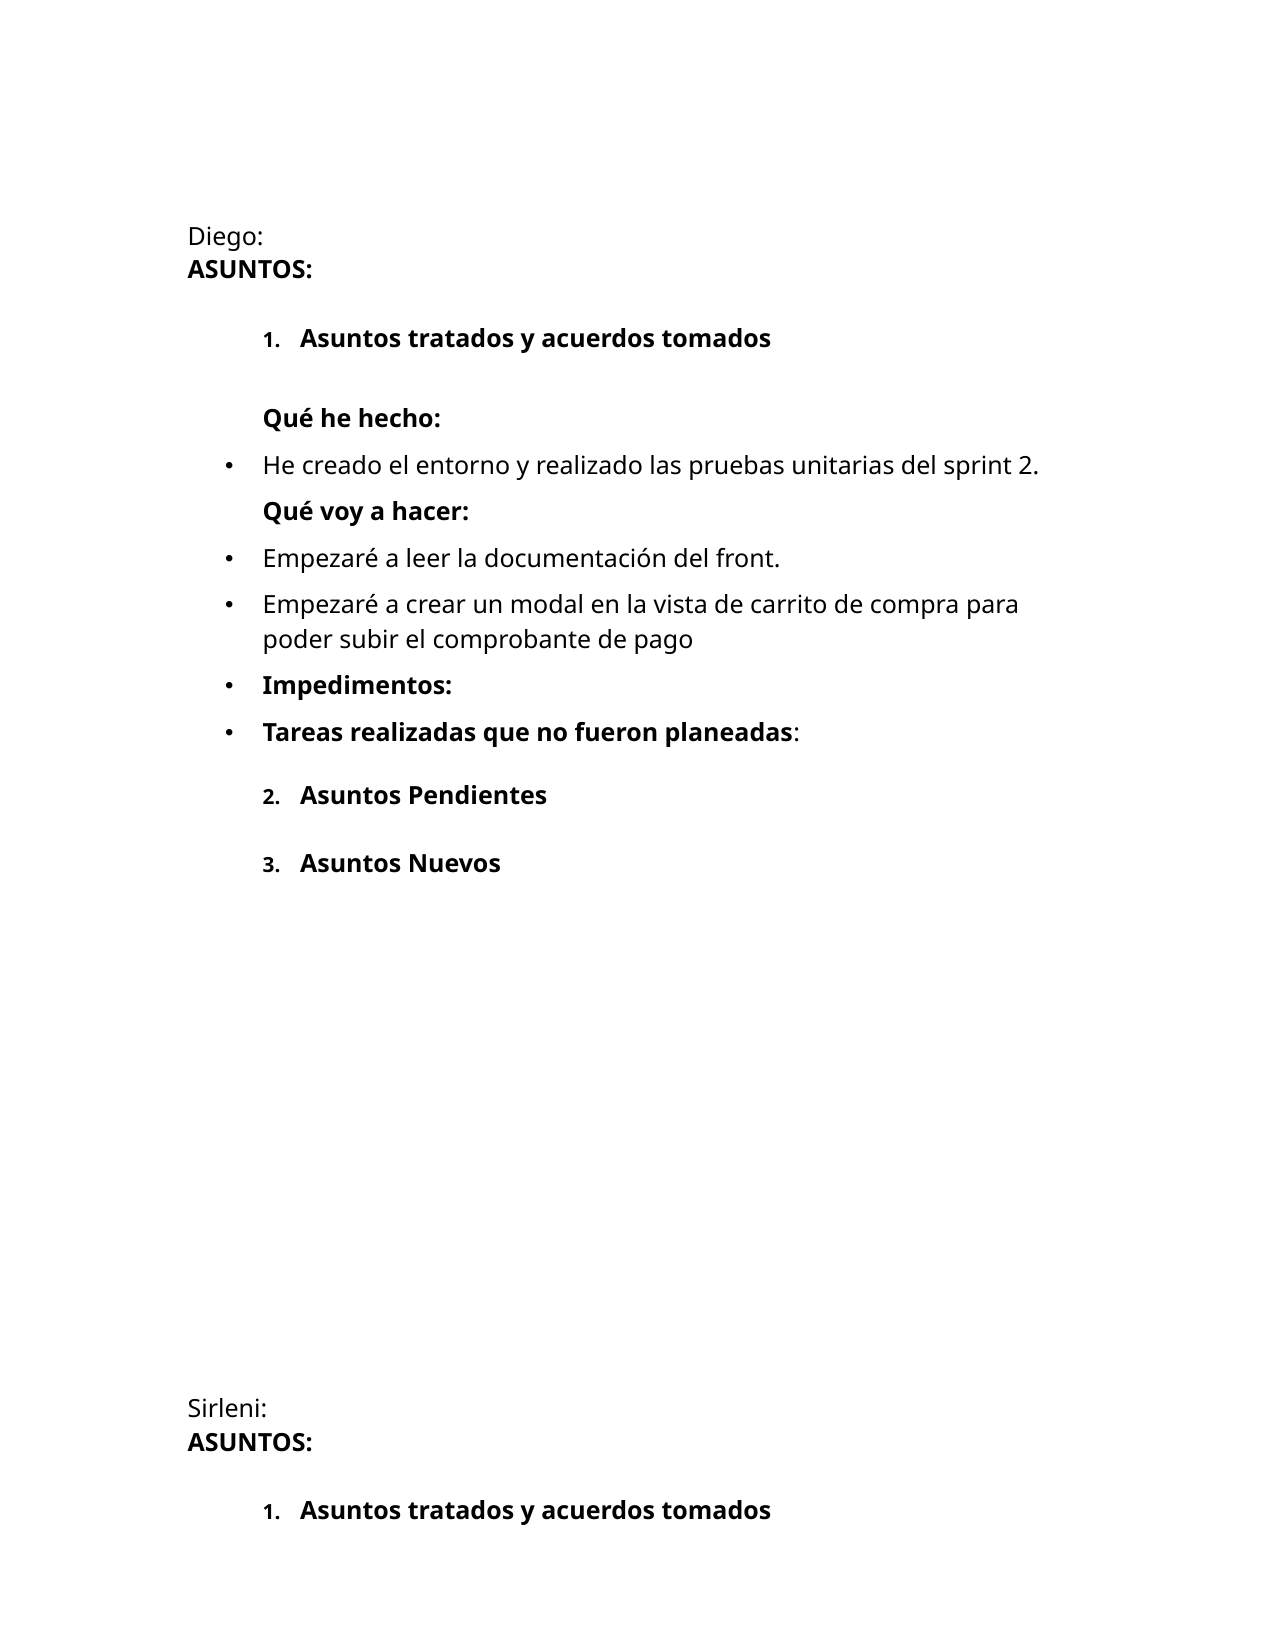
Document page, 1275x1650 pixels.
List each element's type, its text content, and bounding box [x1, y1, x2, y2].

text ASUNTOS: [187, 1425, 1087, 1459]
list Asuntos Pendientes [262, 778, 1087, 812]
text Qué voy a hacer: [262, 494, 1087, 528]
list Impedimentos: [225, 668, 1087, 702]
text Sirleni: [187, 1391, 1087, 1425]
text Diego: [187, 218, 1087, 252]
list Asuntos tratados y acuerdos tomados [262, 320, 1087, 354]
list Empezaré a leer la documentación del front. [225, 541, 1087, 575]
list He creado el entorno y realizado las pruebas unitarias del sprint 2. [225, 447, 1087, 482]
text Qué he hecho: [262, 401, 1087, 435]
list Asuntos tratados y acuerdos tomados [262, 1493, 1087, 1527]
list Asuntos Nuevos [262, 846, 1087, 880]
text ASUNTOS: [187, 252, 1087, 286]
list Tareas realizadas que no fueron planeadas: [225, 714, 1087, 748]
list Empezaré a crear un modal en la vista de carrito de compra para poder subir el comprobante de pago [225, 587, 1087, 655]
